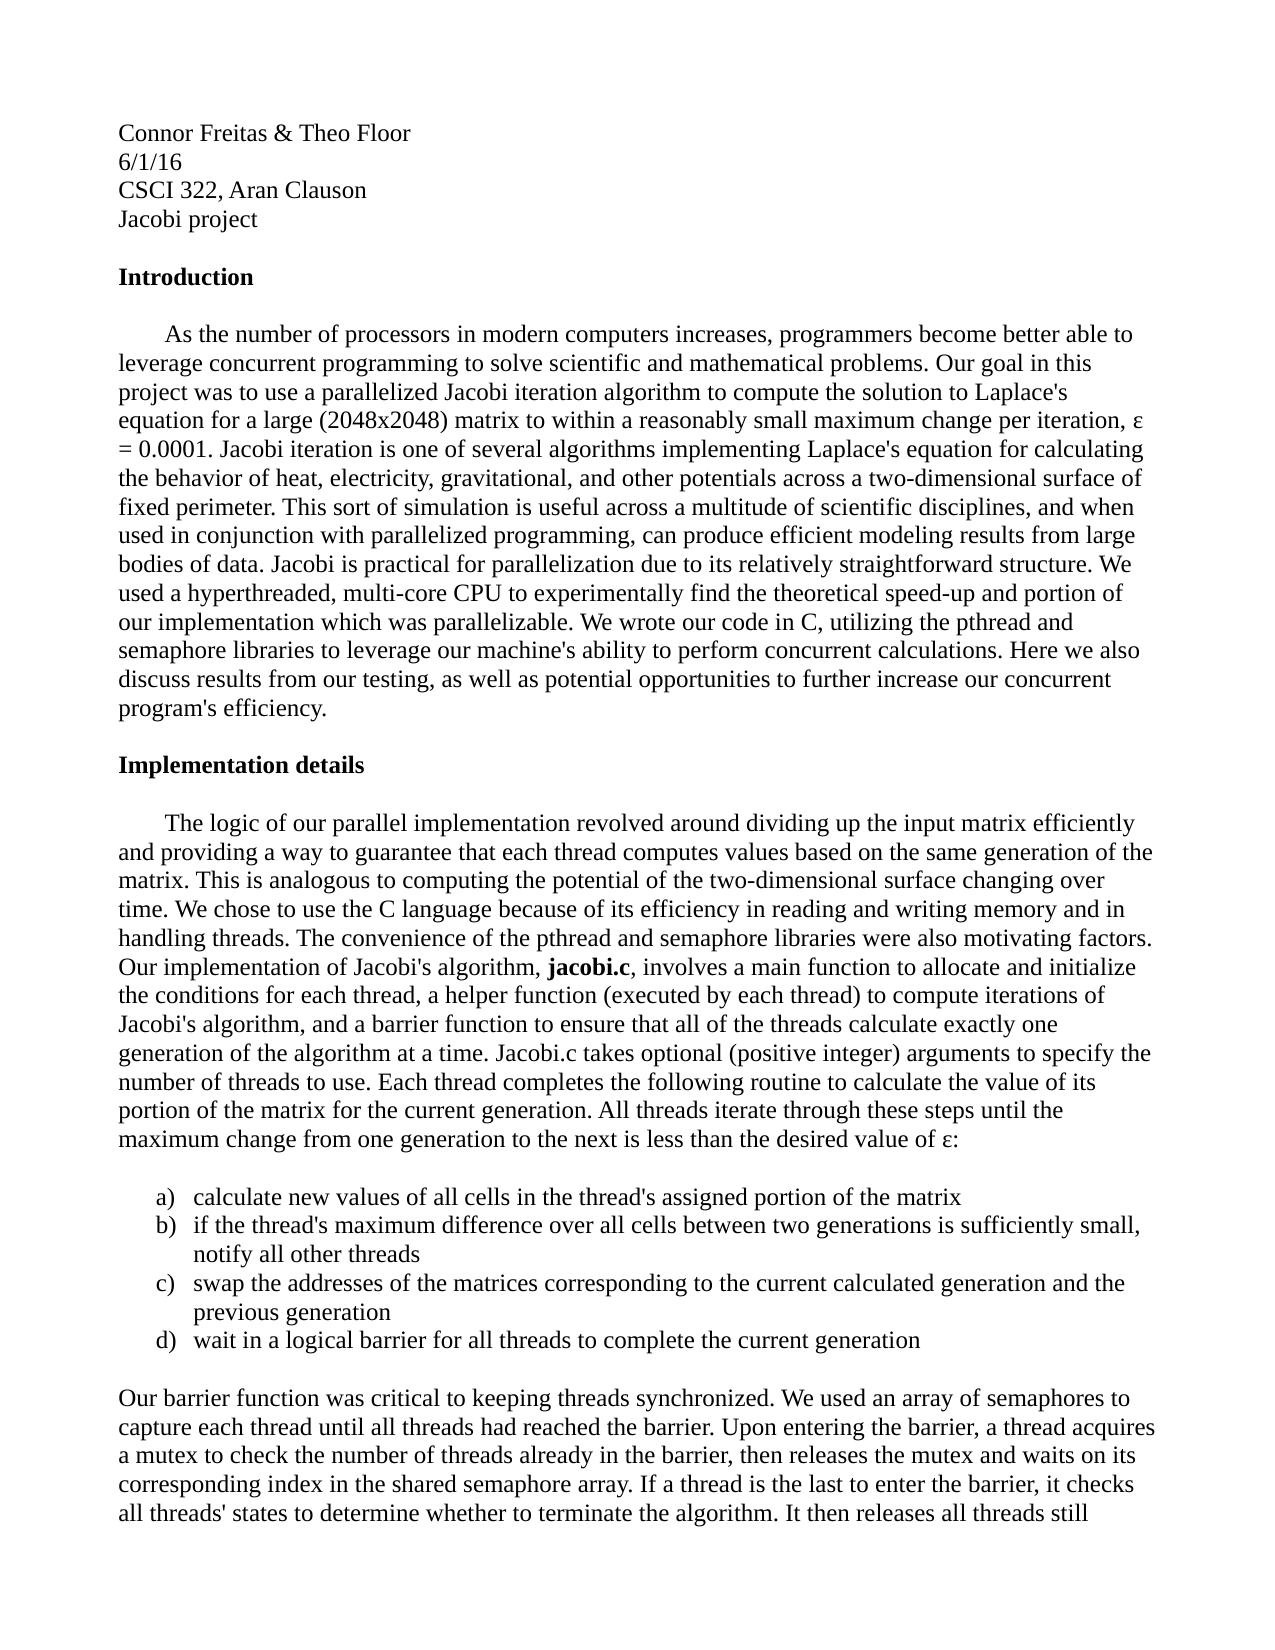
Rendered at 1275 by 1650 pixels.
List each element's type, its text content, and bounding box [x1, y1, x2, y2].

text Jacobi project [118, 204, 1157, 233]
text Implementation details [118, 751, 1157, 779]
text 6/1/16 [118, 147, 1157, 176]
text The logic of our parallel implementation revolved around dividing up the input matrix efficiently and providing a way to guarantee that each thread computes values based on the same generation of the matrix. This is analogous to computing the potential of the two-dimensional surface changing over time. We chose to use the C language because of its efficiency in reading and writing memory and in handling threads. The convenience of the pthread and semaphore libraries were also motivating factors. Our implementation of Jacobi's algorithm, jacobi.c, involves a main function to allocate and initialize the conditions for each thread, a helper function (executed by each thread) to compute iterations of Jacobi's algorithm, and a barrier function to ensure that all of the threads calculate exactly one generation of the algorithm at a time. Jacobi.c takes optional (positive integer) arguments to specify the number of threads to use. Each thread completes the following routine to calculate the value of its portion of the matrix for the current generation. All threads iterate through these steps until the maximum change from one generation to the next is less than the desired value of ε: [118, 808, 1157, 1153]
list wait in a logical barrier for all threads to complete the current generation [156, 1326, 1157, 1354]
list swap the addresses of the matrices corresponding to the current calculated generation and the previous generation [156, 1268, 1157, 1326]
text Connor Freitas & Theo Floor [118, 118, 1157, 147]
list calculate new values of all cells in the thread's assigned portion of the matrix [156, 1182, 1157, 1211]
text Introduction [118, 262, 1157, 291]
list if the thread's maximum difference over all cells between two generations is sufficiently small, notify all other threads [156, 1211, 1157, 1268]
text CSCI 322, Aran Clauson [118, 176, 1157, 204]
text Our barrier function was critical to keeping threads synchronized. We used an array of semaphores to capture each thread until all threads had reached the barrier. Upon entering the barrier, a thread acquires a mutex to check the number of threads already in the barrier, then releases the mutex and waits on its corresponding index in the shared semaphore array. If a thread is the last to enter the barrier, it checks all threads' states to determine whether to terminate the algorithm. It then releases all threads still [118, 1383, 1157, 1527]
text As the number of processors in modern computers increases, programmers become better able to leverage concurrent programming to solve scientific and mathematical problems. Our goal in this project was to use a parallelized Jacobi iteration algorithm to compute the solution to Laplace's equation for a large (2048x2048) matrix to within a reasonably small maximum change per iteration, ε = 0.0001. Jacobi iteration is one of several algorithms implementing Laplace's equation for calculating the behavior of heat, electricity, gravitational, and other potentials across a two-dimensional surface of fixed perimeter. This sort of simulation is useful across a multitude of scientific disciplines, and when used in conjunction with parallelized programming, can produce efficient modeling results from large bodies of data. Jacobi is practical for parallelization due to its relatively straightforward structure. We used a hyperthreaded, multi-core CPU to experimentally find the theoretical speed-up and portion of our implementation which was parallelizable. We wrote our code in C, utilizing the pthread and semaphore libraries to leverage our machine's ability to perform concurrent calculations. Here we also discuss results from our testing, as well as potential opportunities to further increase our concurrent program's efficiency. [118, 319, 1157, 722]
